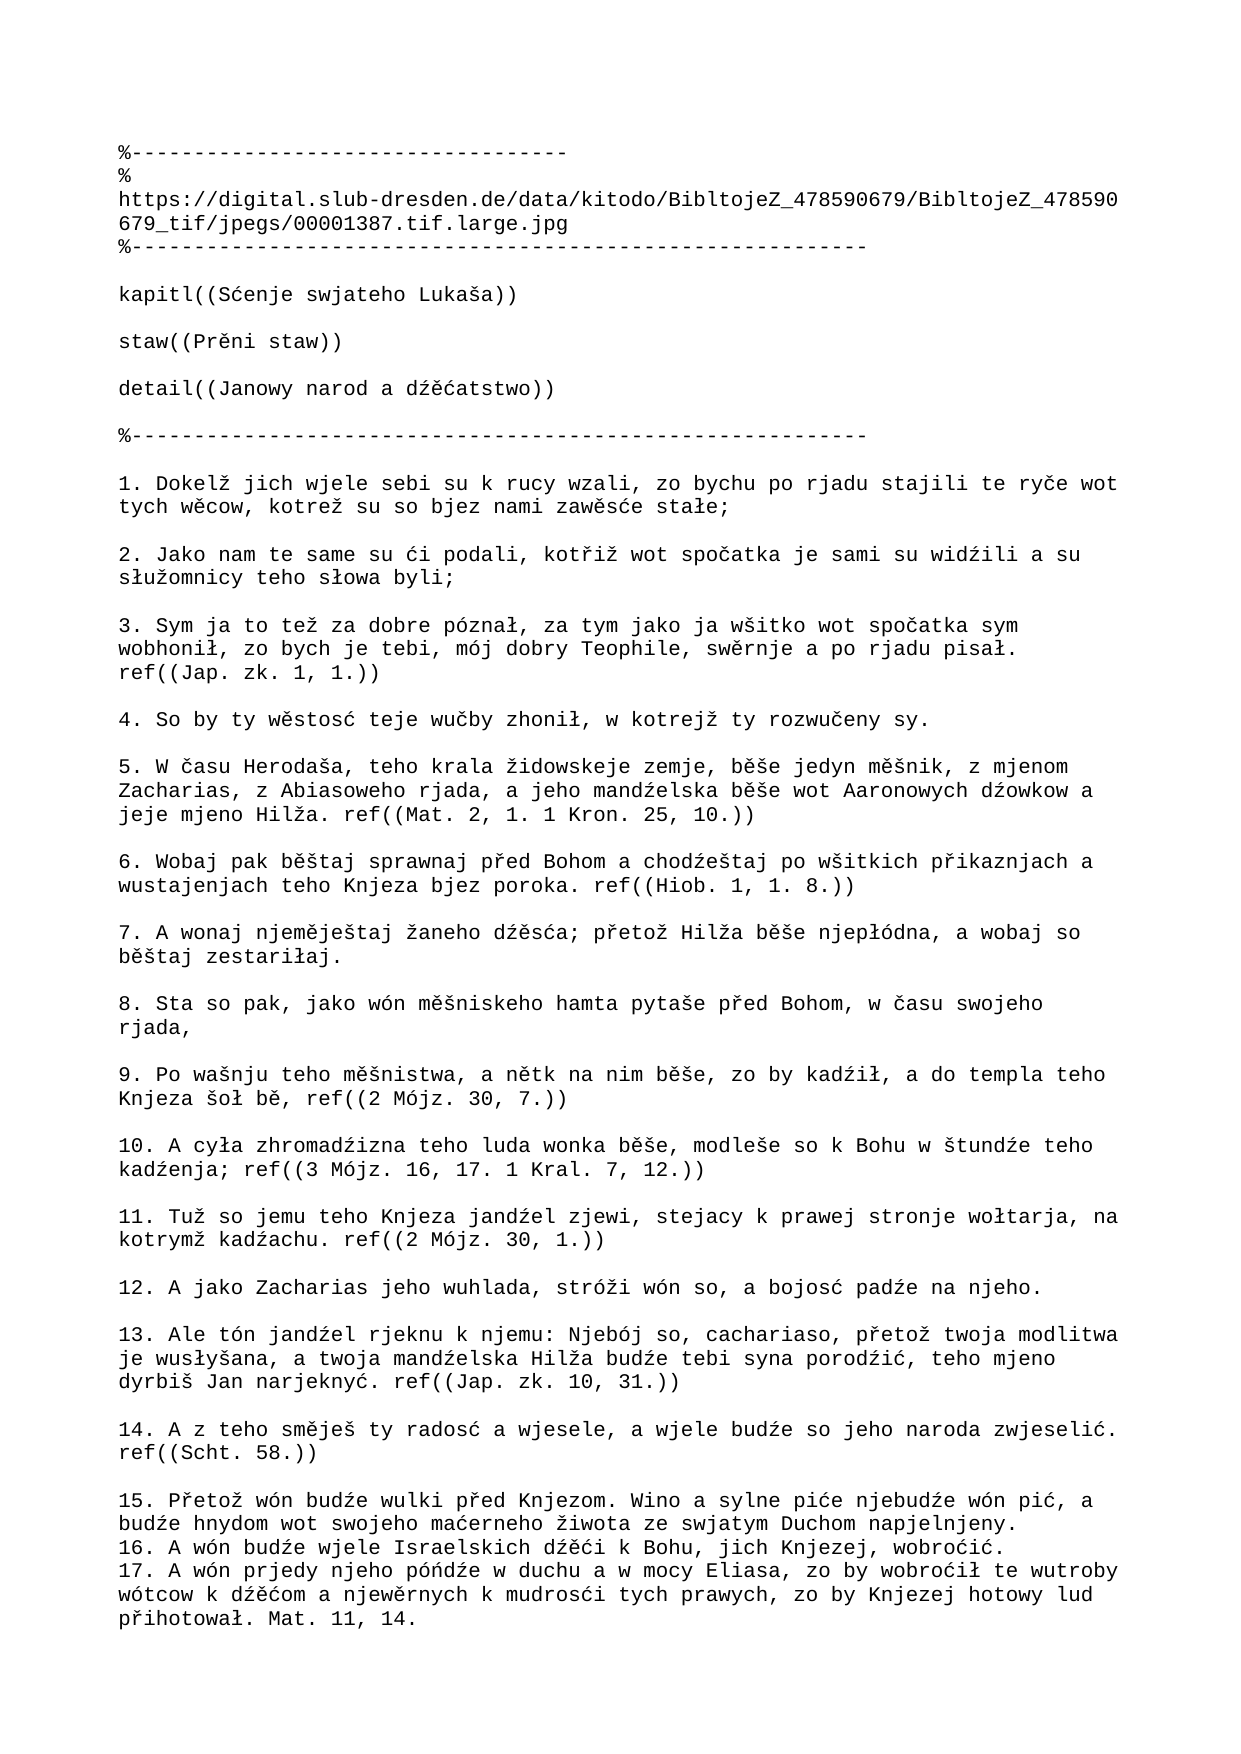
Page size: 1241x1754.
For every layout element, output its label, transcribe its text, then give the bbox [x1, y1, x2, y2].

text 8. Sta so pak, jako wón měšniskeho hamta pytaše před Bohom, w času swojeho rjada, [118, 993, 1122, 1040]
text % https://digital.slub-dresden.de/data/kitodo/BibltojeZ_478590679/BibltojeZ_478590679_tif/jpegs/00001387.tif.large.jpg [118, 165, 1122, 236]
text 10. A cyła zhromadźizna teho luda wonka běše, modleše so k Bohu w štundźe teho kadźenja; ref((3 Mójz. 16, 17. 1 Kral. 7, 12.)) [118, 1135, 1122, 1182]
text 6. Wobaj pak běštaj sprawnaj před Bohom a chodźeštaj po wšitkich přikaznjach a wustajenjach teho Knjeza bjez poroka. ref((Hiob. 1, 1. 8.)) [118, 851, 1122, 898]
text 5. W času Herodaša, teho krala židowskeje zemje, běše jedyn měšnik, z mjenom Zacharias, z Abiasoweho rjada, a jeho mandźelska běše wot Aaronowych dźowkow a jeje mjeno Hilža. ref((Mat. 2, 1. 1 Kron. 25, 10.)) [118, 757, 1122, 827]
text 7. A wonaj njeměještaj žaneho dźěsća; přetož Hilža běše njepłódna, a wobaj so běštaj zestariłaj. [118, 922, 1122, 969]
text detail((Janowy narod a dźěćatstwo)) [118, 378, 1122, 402]
text %----------------------------------------------------------- [118, 236, 1122, 260]
text 1. Dokelž jich wjele sebi su k rucy wzali, zo bychu po rjadu stajili te ryče wot tych wěcow, kotrež su so bjez nami zawěsće stałe; [118, 473, 1122, 520]
text 13. Ale tón jandźel rjeknu k njemu: Njebój so, cachariaso, přetož twoja modlitwa je wusłyšana, a twoja mandźelska Hilža budźe tebi syna porodźić, teho mjeno dyrbiš Jan narjeknyć. ref((Jap. zk. 10, 31.)) [118, 1324, 1122, 1395]
text 4. So by ty wěstosć teje wučby zhonił, w kotrejž ty rozwučeny sy. [118, 709, 1122, 733]
text 2. Jako nam te same su ći podali, kotřiž wot spočatka je sami su widźili a su słužomnicy teho słowa byli; [118, 544, 1122, 591]
text 3. Sym ja to tež za dobre póznał, za tym jako ja wšitko wot spočatka sym wobhonił, zo bych je tebi, mój dobry Teophile, swěrnje a po rjadu pisał. ref((Jap. zk. 1, 1.)) [118, 615, 1122, 686]
text 17. A wón prjedy njeho póńdźe w duchu a w mocy Eliasa, zo by wobroćił te wutroby wótcow k dźěćom a njewěrnych k mudrosći tych prawych, zo by Knjezej hotowy lud přihotował. Mat. 11, 14. [118, 1561, 1122, 1631]
text 16. A wón budźe wjele Israelskich dźěći k Bohu, jich Knjezej, wobroćić. [118, 1537, 1122, 1561]
text kapitl((Sćenje swjateho Lukaša)) [118, 284, 1122, 307]
text %----------------------------------------------------------- [118, 426, 1122, 449]
text 9. Po wašnju teho měšnistwa, a nětk na nim běše, zo by kadźił, a do templa teho Knjeza šoł bě, ref((2 Mójz. 30, 7.)) [118, 1064, 1122, 1111]
text 12. A jako Zacharias jeho wuhlada, stróži wón so, a bojosć padźe na njeho. [118, 1277, 1122, 1300]
text 11. Tuž so jemu teho Knjeza jandźel zjewi, stejacy k prawej stronje wołtarja, na kotrymž kadźachu. ref((2 Mójz. 30, 1.)) [118, 1206, 1122, 1253]
text 15. Přetož wón budźe wulki před Knjezom. Wino a sylne piće njebudźe wón pić, a budźe hnydom wot swojeho maćerneho žiwota ze swjatym Duchom napjelnjeny. [118, 1489, 1122, 1537]
text %----------------------------------- [118, 142, 1122, 165]
text 14. A z teho směješ ty radosć a wjesele, a wjele budźe so jeho naroda zwjeselić. ref((Scht. 58.)) [118, 1419, 1122, 1466]
text staw((Prěni staw)) [118, 331, 1122, 354]
